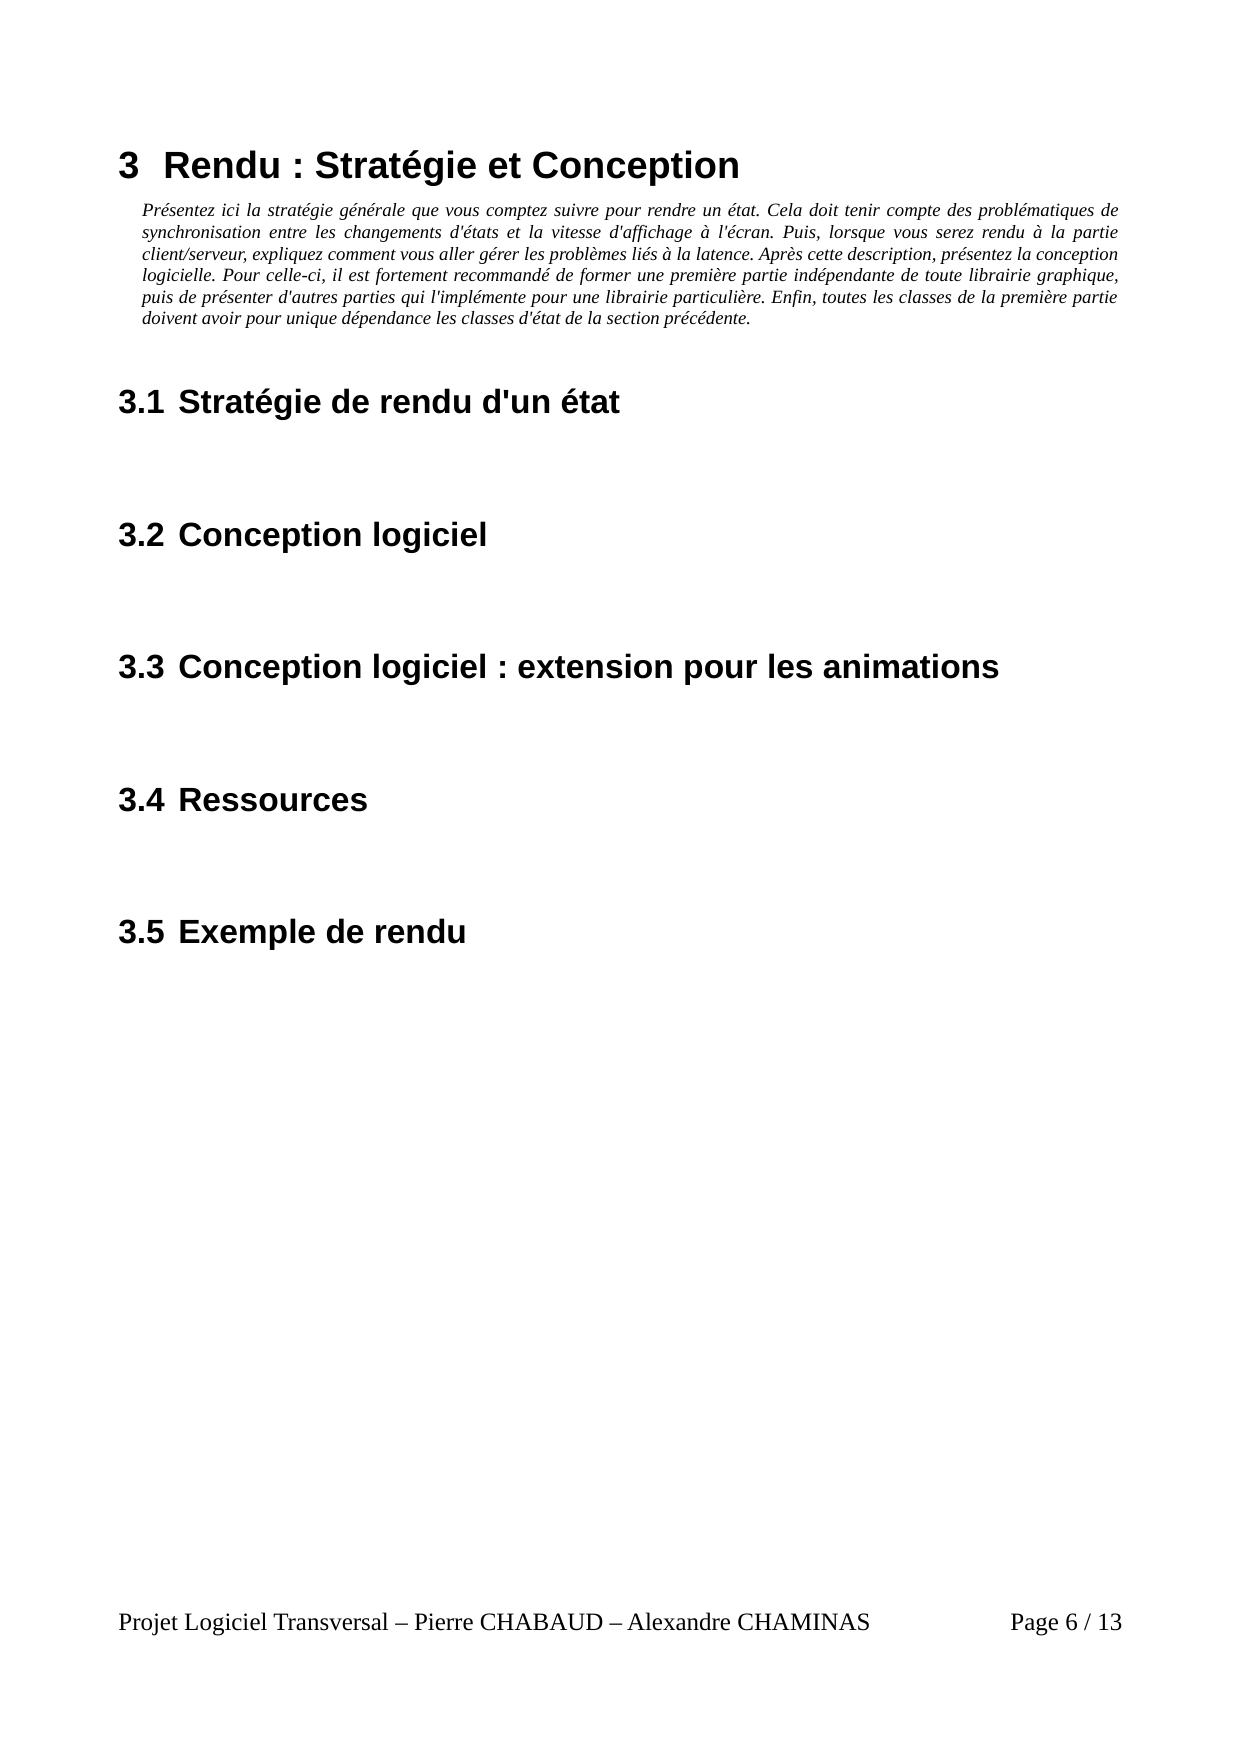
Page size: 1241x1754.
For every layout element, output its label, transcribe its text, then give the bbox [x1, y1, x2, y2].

subtitle Ressources [118, 779, 1122, 818]
subtitle Stratégie de rendu d'un état [118, 382, 1122, 421]
subtitle Rendu : Stratégie et Conception [118, 143, 1122, 187]
subtitle Conception logiciel [118, 515, 1122, 553]
text Présentez ici la stratégie générale que vous comptez suivre pour rendre un état. Cela doit tenir compte des problématiques de synchronisation entre les changements d'états et la vitesse d'affichage à l'écran. Puis, lorsque vous serez rendu à la partie client/serveur, expliquez comment vous aller gérer les problèmes liés à la latence. Après cette description, présentez la conception logicielle. Pour celle-ci, il est fortement recommandé de former une première partie indépendante de toute librairie graphique, puis de présenter d'autres parties qui l'implémente pour une librairie particulière. Enfin, toutes les classes de la première partie doivent avoir pour unique dépendance les classes d'état de la section précédente. [142, 199, 1122, 329]
subtitle Exemple de rendu [118, 912, 1122, 951]
subtitle Conception logiciel : extension pour les animations [118, 647, 1122, 686]
